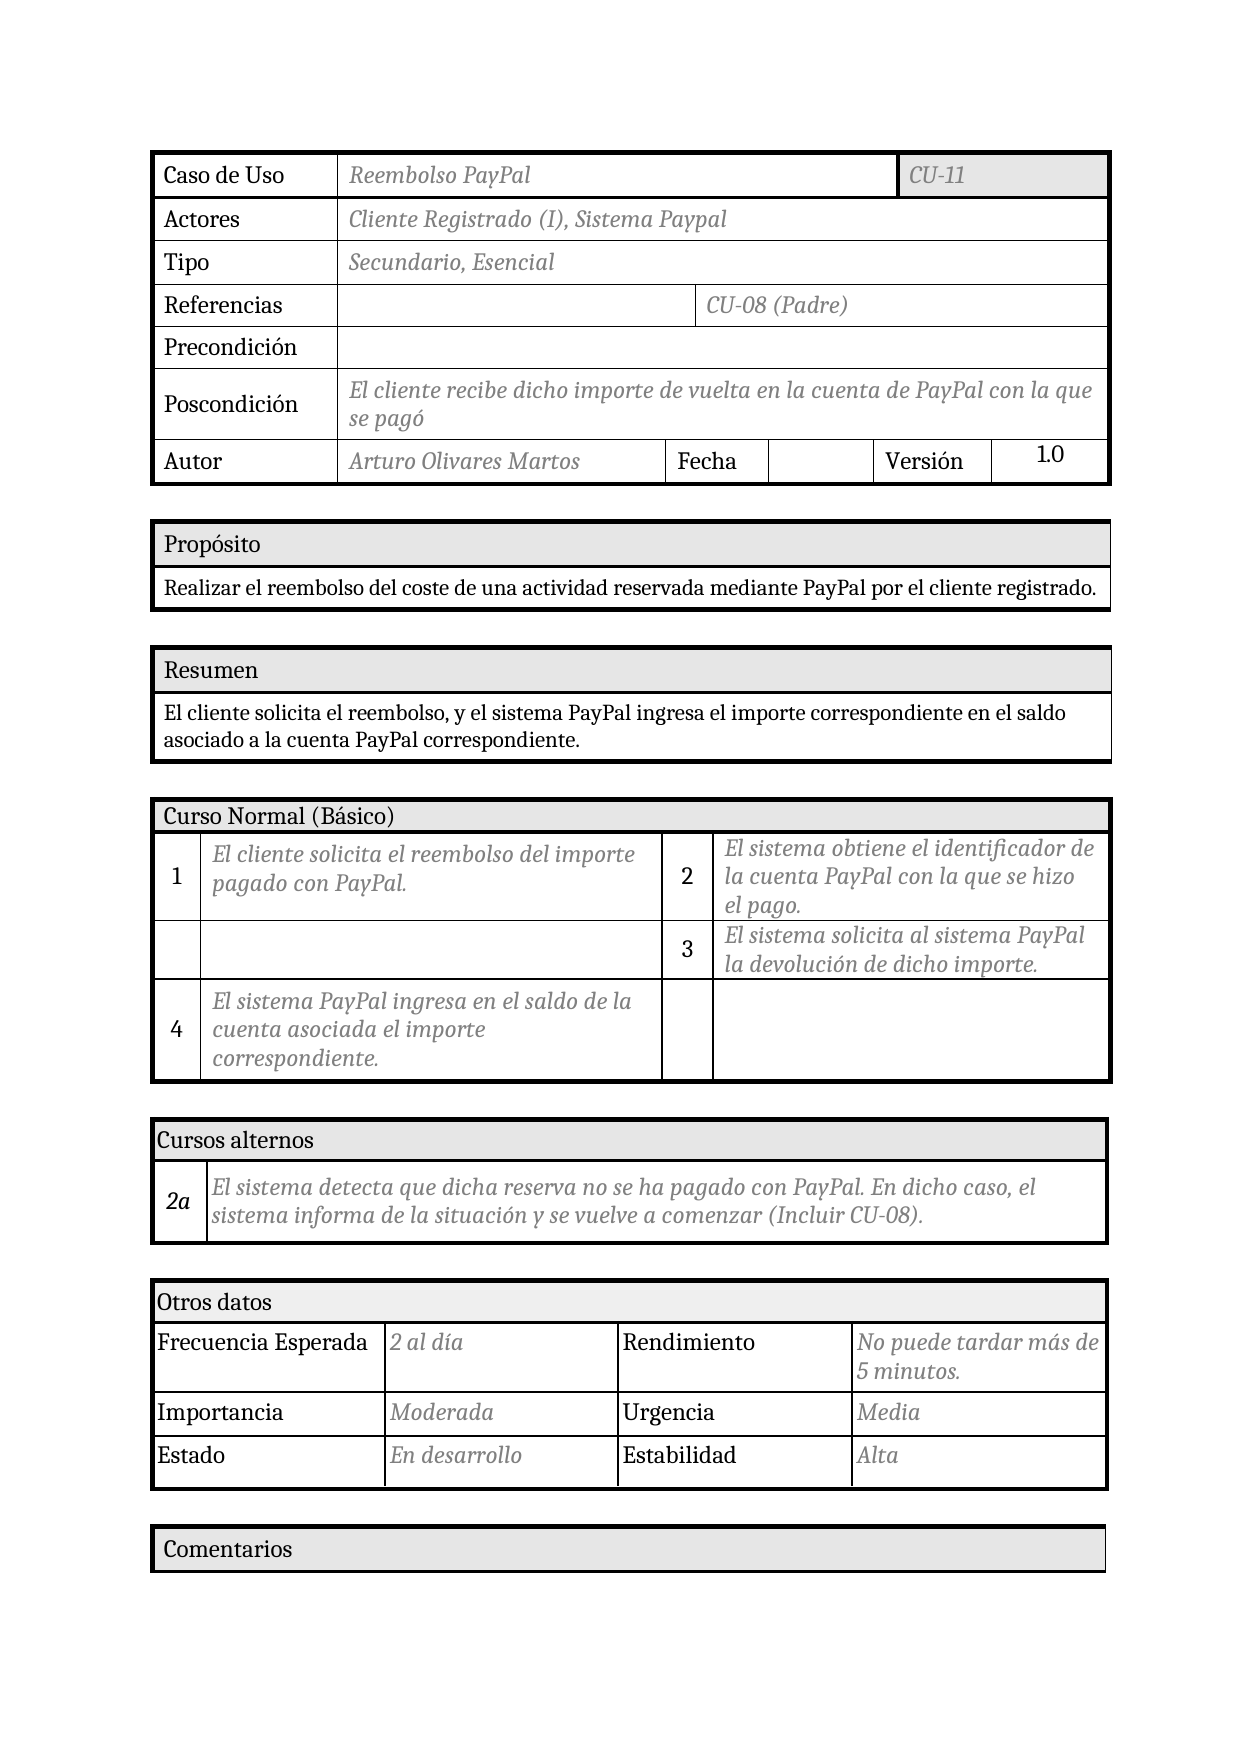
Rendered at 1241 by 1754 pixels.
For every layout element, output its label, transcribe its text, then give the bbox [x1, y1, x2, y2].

table_cell Frecuencia Esperada [155, 1324, 384, 1391]
table_cell [155, 921, 200, 978]
table_cell [714, 980, 1108, 1079]
table_cell Fecha [666, 440, 768, 482]
table_cell Arturo Olivares Martos [338, 440, 665, 482]
table_header Comentarios [155, 1529, 1105, 1570]
table_cell Urgencia [619, 1393, 851, 1435]
table_cell Importancia [155, 1393, 384, 1435]
table_cell Realizar el reembolso del coste de una actividad reservada mediante PayPal por el cliente registrado. [155, 568, 1110, 607]
table_cell No puede tardar más de 5 minutos. [853, 1324, 1105, 1391]
table_cell CU-08 (Padre) [696, 285, 1107, 326]
table_cell [769, 440, 873, 482]
table_cell El cliente solicita el reembolso, y el sistema PayPal ingresa el importe correspondiente en el saldo asociado a la cuenta PayPal correspondiente. [155, 694, 1111, 759]
table_cell Actores [155, 199, 337, 240]
table_header Reembolso PayPal [338, 155, 896, 196]
table_cell Rendimiento [619, 1324, 851, 1391]
table_cell 1.0 [992, 440, 1107, 482]
table_header Curso Normal (Básico) [155, 802, 1108, 830]
table_cell Secundario, Esencial [338, 241, 1107, 284]
table_cell El sistema detecta que dicha reserva no se ha pagado con PayPal. En dicho caso, el sistema informa de la situación y se vuelve a comenzar (Incluir CU-08). [208, 1162, 1105, 1241]
table_cell En desarrollo [386, 1437, 617, 1486]
table_cell Estabilidad [619, 1437, 851, 1486]
table_header Caso de Uso [155, 155, 337, 196]
table_cell 2 al día [386, 1324, 617, 1391]
table_cell Media [853, 1393, 1105, 1435]
table_cell [663, 980, 712, 1079]
table_cell El sistema PayPal ingresa en el saldo de la cuenta asociada el importe correspondiente. [201, 980, 661, 1079]
table_header Propósito [155, 524, 1110, 565]
table_cell Moderada [386, 1393, 617, 1435]
table_cell El cliente solicita el reembolso del importe pagado con PayPal. [201, 834, 661, 920]
table_cell Tipo [155, 241, 337, 284]
table_cell Poscondición [155, 369, 337, 439]
table_cell Estado [155, 1437, 384, 1486]
table_cell Precondición [155, 327, 337, 368]
table_cell Autor [155, 440, 337, 482]
table_cell 1 [155, 834, 200, 920]
table_cell Referencias [155, 285, 337, 326]
table_cell Cliente Registrado (I), Sistema Paypal [338, 199, 1107, 240]
table_cell 4 [155, 980, 200, 1079]
table_cell El sistema solicita al sistema PayPal la devolución de dicho importe. [714, 921, 1108, 978]
table_cell 2a [155, 1162, 206, 1241]
table_cell [338, 327, 1107, 368]
table_header Otros datos [155, 1283, 1105, 1321]
table_cell El cliente recibe dicho importe de vuelta en la cuenta de PayPal con la que se pagó [338, 369, 1107, 439]
table_header Resumen [155, 650, 1111, 691]
table_cell Versión [874, 440, 991, 482]
table_cell [338, 285, 695, 326]
table_header CU-11 [900, 155, 1107, 196]
table_cell El sistema obtiene el identificador de la cuenta PayPal con la que se hizo el pago. [714, 834, 1108, 920]
table_cell Alta [853, 1437, 1105, 1486]
table_cell [201, 921, 661, 978]
table_cell 2 [663, 834, 712, 920]
table_header Cursos alternos [155, 1122, 1105, 1159]
table_cell 3 [663, 921, 712, 978]
